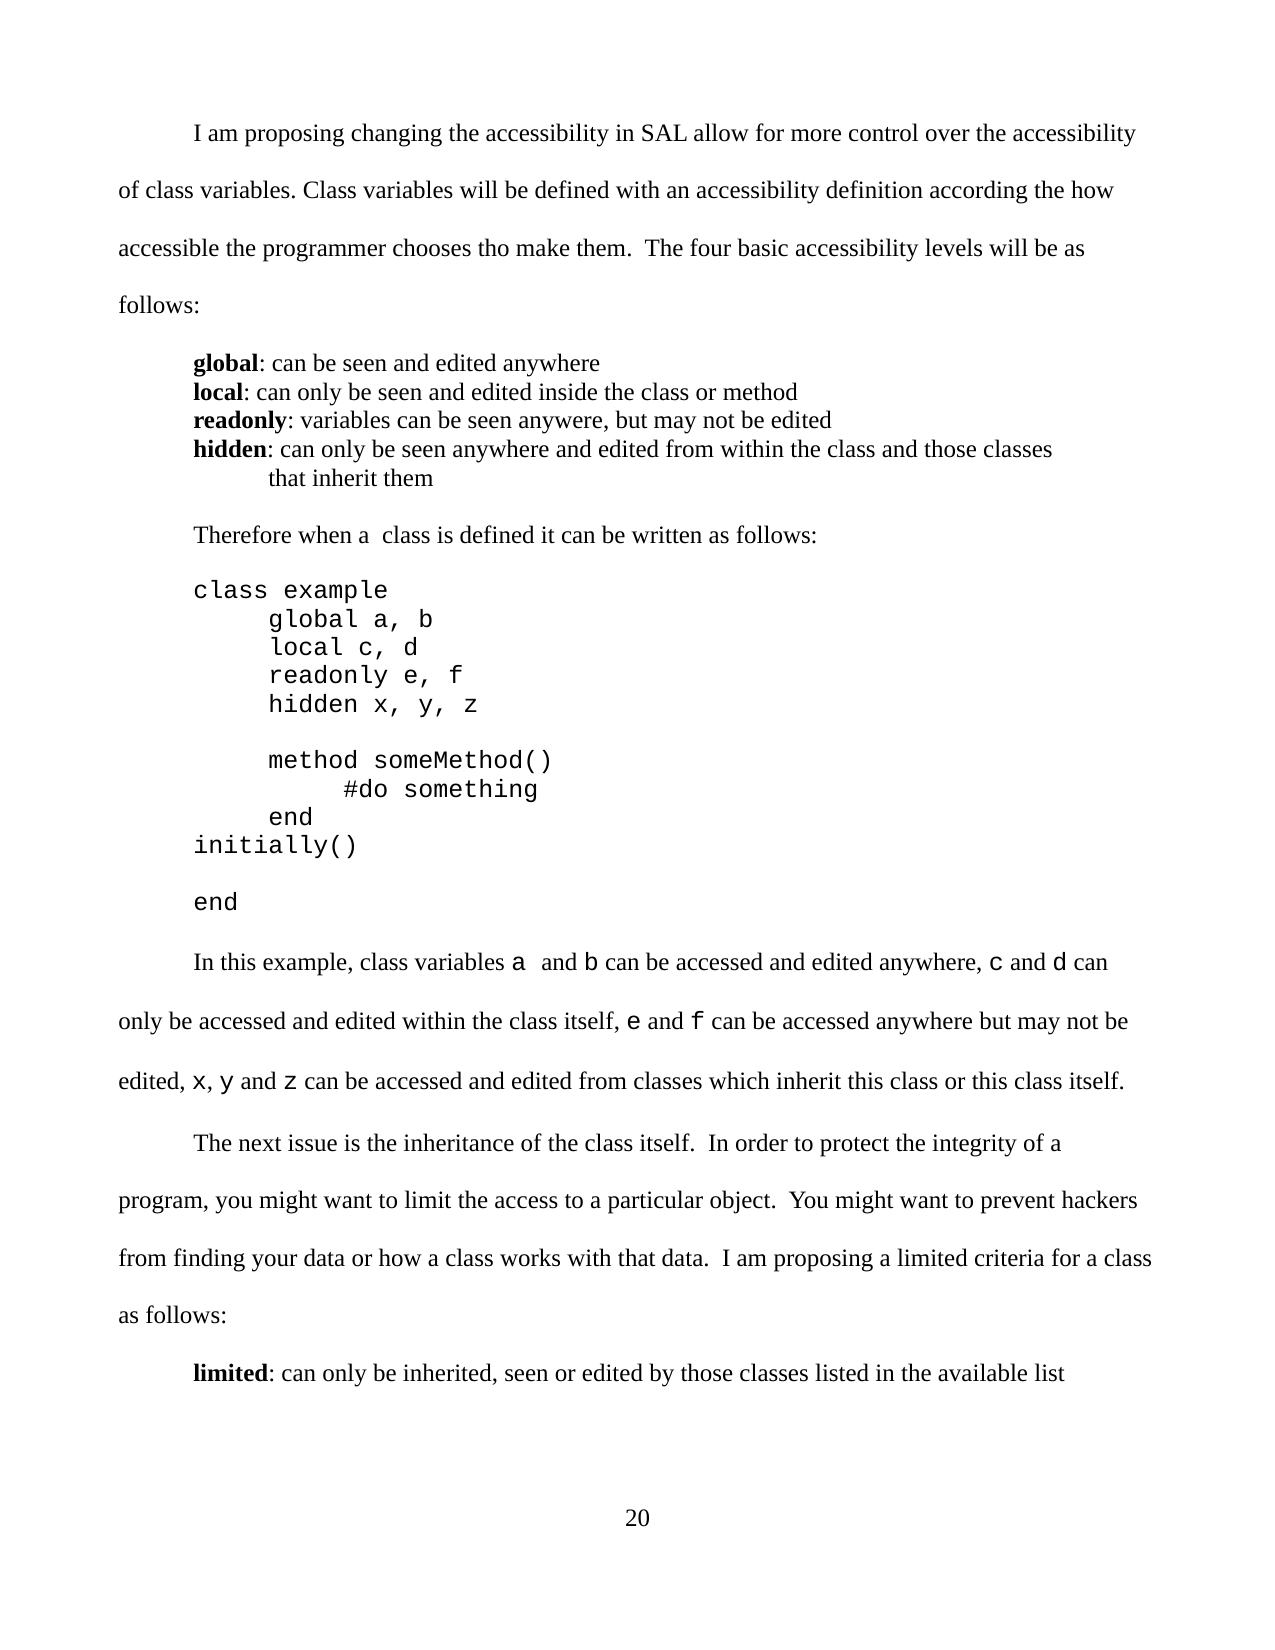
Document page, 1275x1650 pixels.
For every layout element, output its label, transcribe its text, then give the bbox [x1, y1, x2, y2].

text end [193, 890, 1157, 918]
text The next issue is the inheritance of the class itself. In order to protect the integrity of a program, you might want to limit the access to a particular object. You might want to prevent hackers from finding your data or how a class works with that data. I am proposing a limited criteria for a class as follows: [118, 1128, 1157, 1329]
text hidden x, y, z [193, 691, 1157, 720]
list limited: can only be inherited, seen or edited by those classes listed in the available list [193, 1358, 1082, 1386]
text Therefore when a class is defined it can be written as follows: [118, 521, 1157, 549]
list readonly: variables can be seen anywere, but may not be edited [193, 406, 1082, 434]
text local c, d [193, 635, 1157, 663]
text In this example, class variables a and b can be accessed and edited anywhere, c and d can only be accessed and edited within the class itself, e and f can be accessed anywhere but may not be edited, x, y and z can be accessed and edited from classes which inherit this class or this class itself. [118, 947, 1157, 1097]
list hidden: can only be seen anywhere and edited from within the class and those classes that inherit them [193, 434, 1082, 492]
text readonly e, f [193, 663, 1157, 691]
text method someMethod() [193, 748, 1157, 776]
text end [193, 805, 1157, 833]
list global: can be seen and edited anywhere [193, 348, 1082, 377]
text global a, b [193, 606, 1157, 635]
text #do something [193, 776, 1157, 805]
list local: can only be seen and edited inside the class or method [193, 377, 1082, 406]
text class example [193, 578, 1157, 606]
text I am proposing changing the accessibility in SAL allow for more control over the accessibility of class variables. Class variables will be defined with an accessibility definition according the how accessible the programmer chooses tho make them. The four basic accessibility levels will be as follows: [118, 118, 1157, 319]
text initially() [193, 833, 1157, 861]
